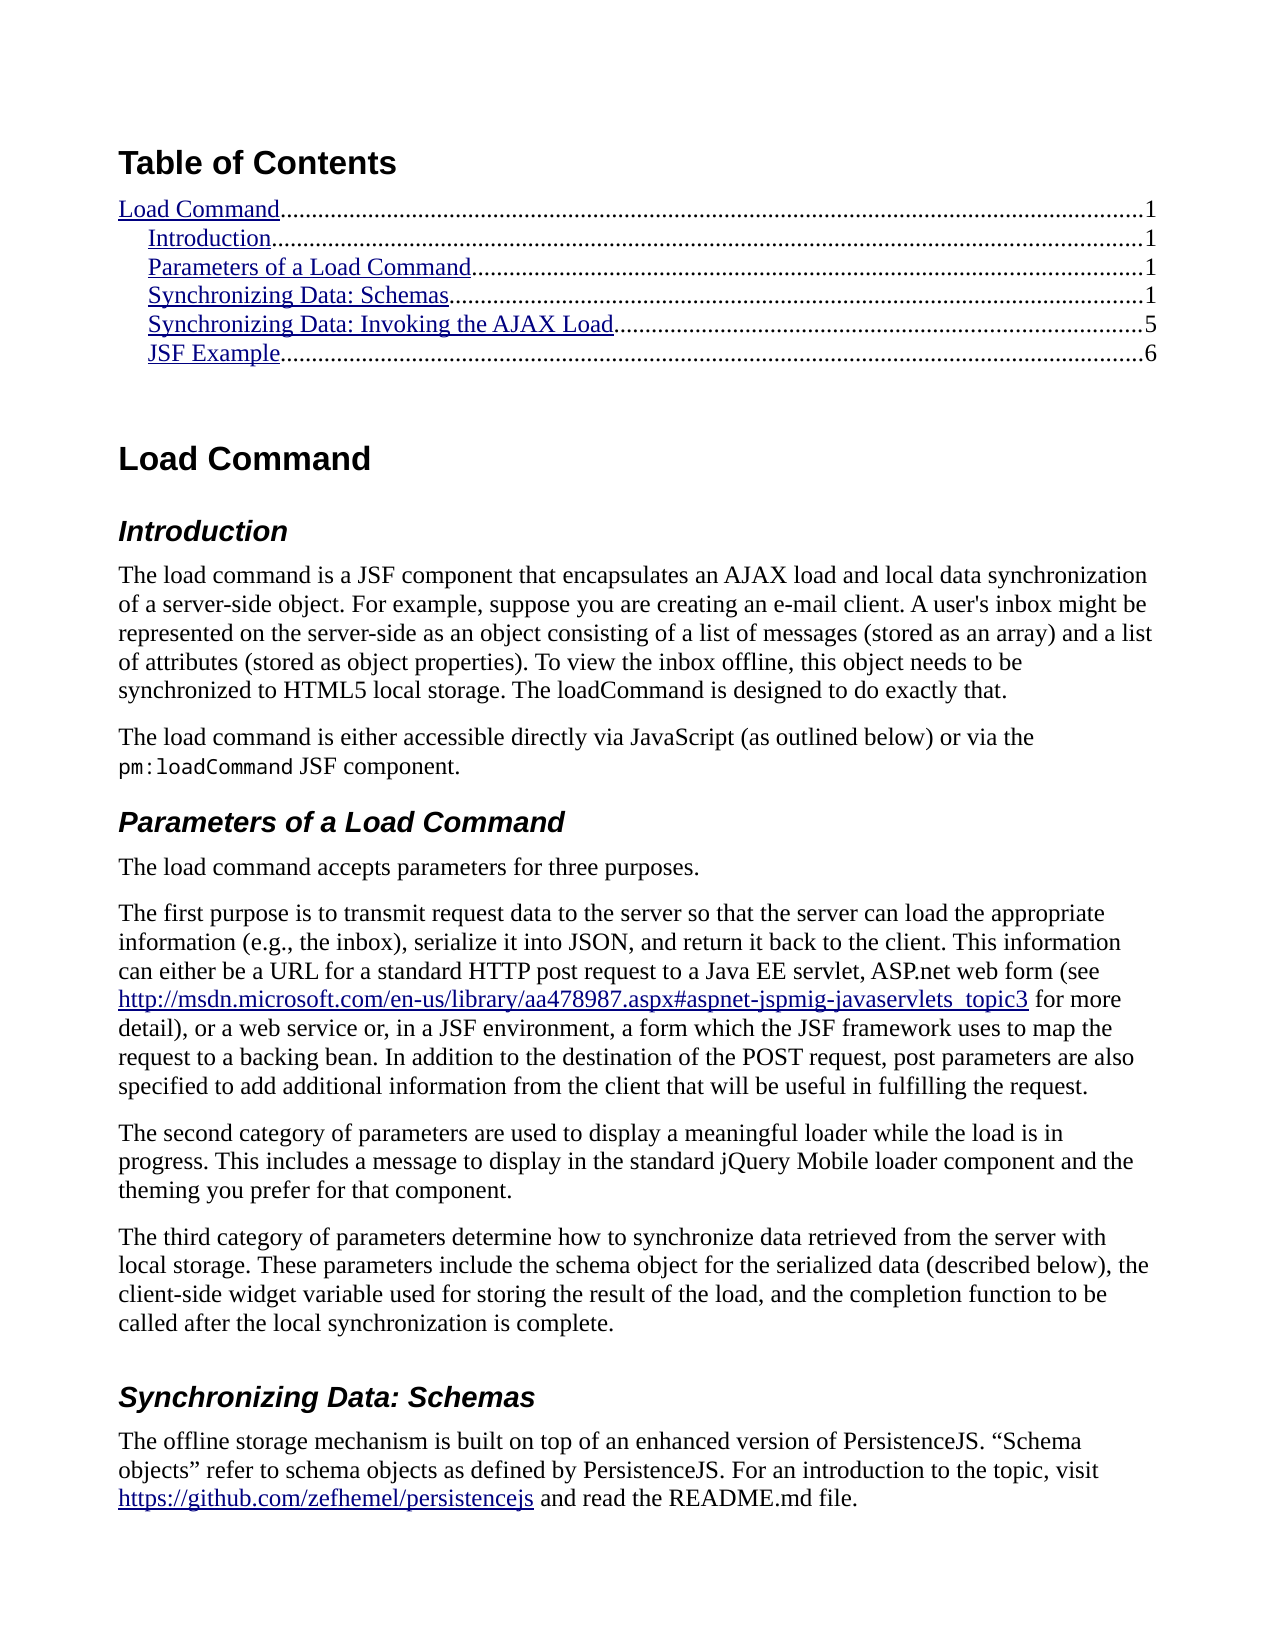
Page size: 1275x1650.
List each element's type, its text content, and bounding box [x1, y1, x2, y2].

text Introduction 1 [148, 223, 1157, 252]
text Synchronizing Data: Invoking the AJAX Load 5 [148, 309, 1157, 338]
text Synchronizing Data: Schemas 1 [148, 280, 1157, 309]
subtitle Introduction [118, 514, 1157, 548]
subtitle Table of Contents [118, 143, 1157, 182]
text The third category of parameters determine how to synchronize data retrieved from the server with local storage. These parameters include the schema object for the serialized data (described below), the client-side widget variable used for storing the result of the load, and the completion function to be called after the local synchronization is complete. [118, 1222, 1157, 1337]
subtitle Synchronizing Data: Schemas [118, 1380, 1157, 1413]
text Parameters of a Load Command 1 [148, 252, 1157, 280]
subtitle Load Command [118, 438, 1157, 477]
text The load command is either accessible directly via JavaScript (as outlined below) or via the pm:loadCommand JSF component. [118, 722, 1157, 781]
text The first purpose is to transmit request data to the server so that the server can load the appropriate information (e.g., the inbox), serialize it into JSON, and return it back to the client. This information can either be a URL for a standard HTTP post request to a Java EE servlet, ASP.net web form (see http://msdn.microsoft.com/en-us/library/aa478987.aspx#aspnet-jspmig-javaservlets_topic3 for more detail), or a web service or, in a JSF environment, a form which the JSF framework uses to map the request to a backing bean. In addition to the destination of the POST request, post parameters are also specified to add additional information from the client that will be useful in fulfilling the request. [118, 898, 1157, 1099]
text The load command accepts parameters for three purposes. [118, 852, 1157, 880]
text Load Command 1 [118, 194, 1157, 223]
subtitle Parameters of a Load Command [118, 806, 1157, 839]
text The second category of parameters are used to display a meaningful loader while the load is in progress. This includes a message to display in the standard jQuery Mobile loader component and the theming you prefer for that component. [118, 1118, 1157, 1204]
text The load command is a JSF component that encapsulates an AJAX load and local data synchronization of a server-side object. For example, suppose you are creating an e-mail client. A user's inbox might be represented on the server-side as an object consisting of a list of messages (stored as an array) and a list of attributes (stored as object properties). To view the inbox offline, this object needs to be synchronized to HTML5 local storage. The loadCommand is designed to do exactly that. [118, 561, 1157, 704]
text JSF Example 6 [148, 338, 1157, 367]
text The offline storage mechanism is built on top of an enhanced version of PersistenceJS. “Schema objects” refer to schema objects as defined by PersistenceJS. For an introduction to the topic, visit https://github.com/zefhemel/persistencejs and read the README.md file. [118, 1426, 1157, 1512]
